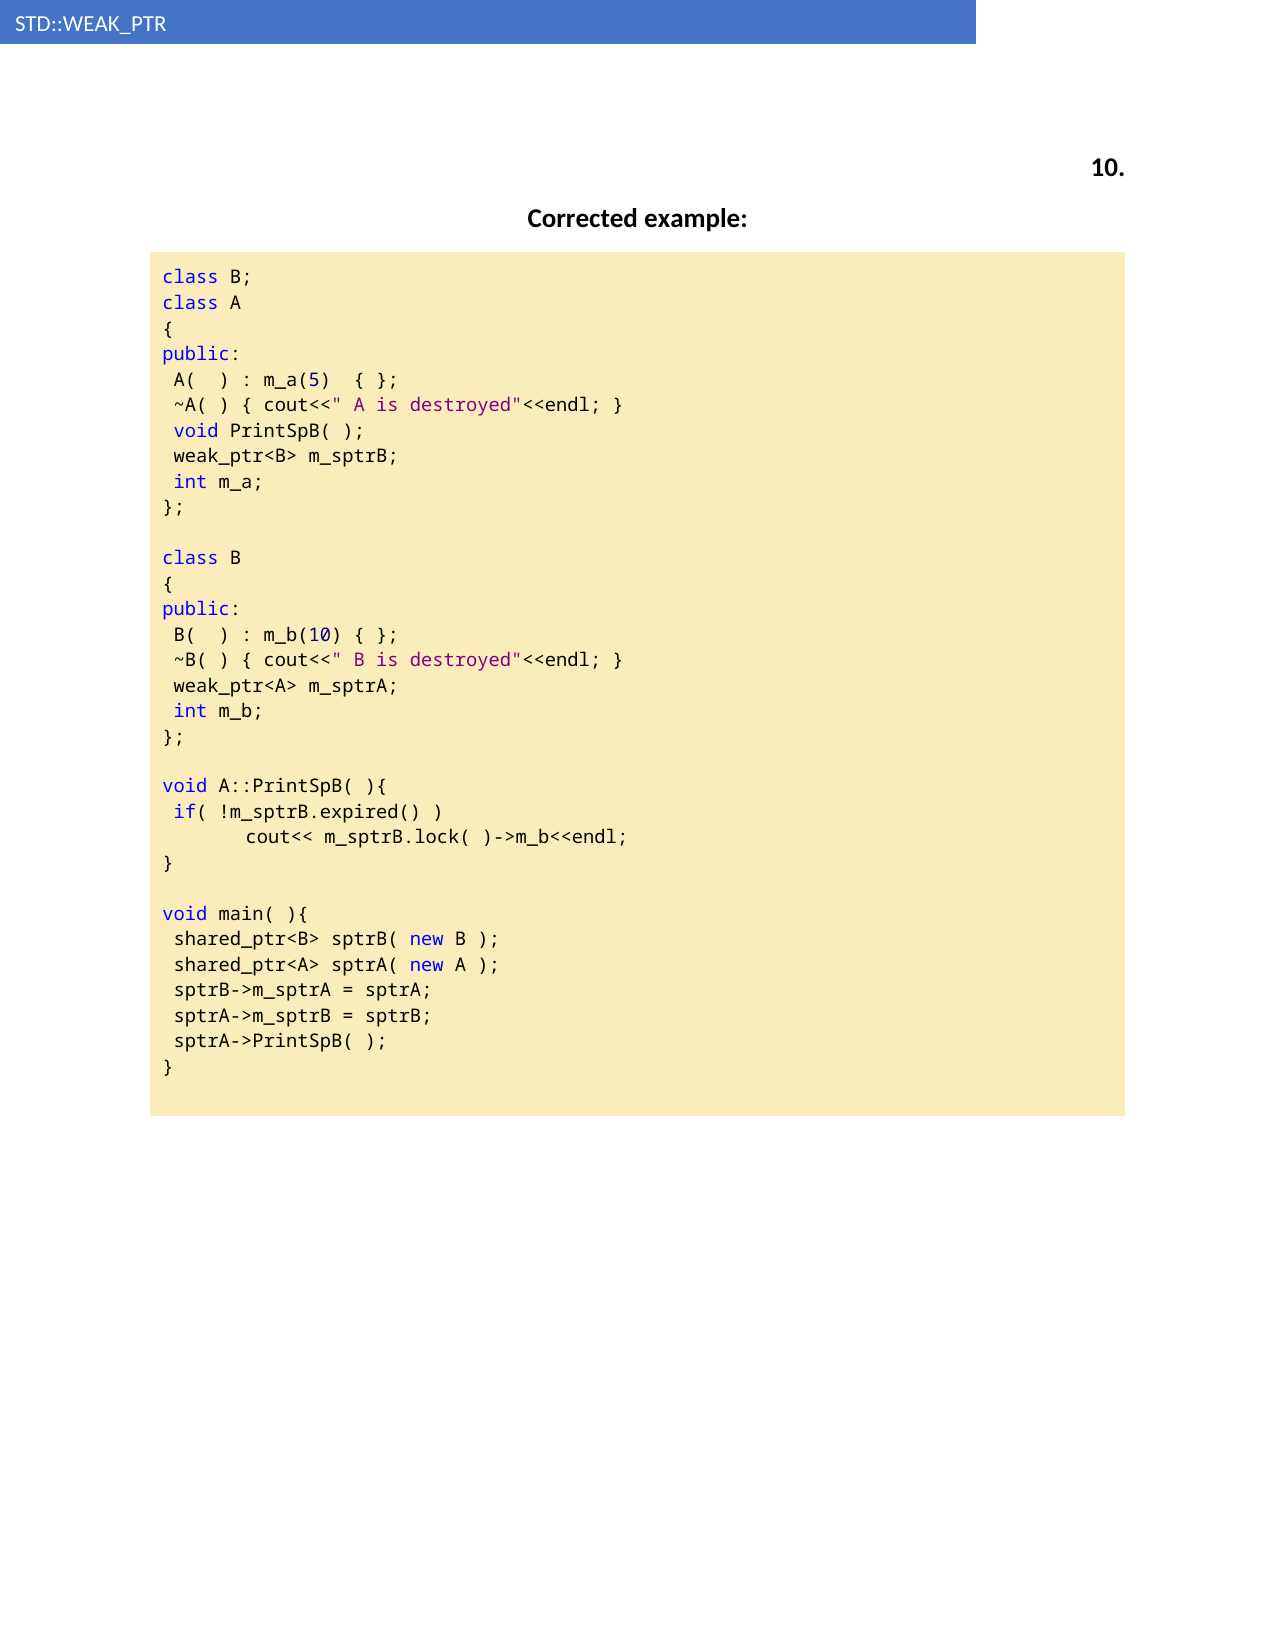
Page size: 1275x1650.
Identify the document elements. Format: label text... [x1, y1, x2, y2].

text { [152, 558, 1123, 584]
text A( ) : m_a(5) { }; [152, 354, 1123, 379]
text } [152, 1041, 1123, 1067]
text sptrB->m_sptrA = sptrA; [152, 964, 1123, 990]
text Corrected example: [150, 201, 1125, 234]
text ~A( ) { cout<<" A is destroyed"<<endl; } [152, 379, 1123, 405]
text } [152, 837, 1123, 862]
text class B; [152, 253, 1123, 277]
text }; [152, 482, 1123, 507]
text shared_ptr<A> sptrA( new A ); [152, 939, 1123, 964]
text int m_a; [152, 456, 1123, 482]
text sptrA->PrintSpB( ); [152, 1016, 1123, 1041]
text B( ) : m_b(10) { }; [152, 609, 1123, 635]
text ~B( ) { cout<<" B is destroyed"<<endl; } [152, 635, 1123, 660]
text }; [152, 711, 1123, 737]
text public: [152, 328, 1123, 354]
text void PrintSpB( ); [152, 405, 1123, 431]
text if( !m_sptrB.expired() ) [152, 786, 1123, 811]
text weak_ptr<B> m_sptrB; [152, 431, 1123, 456]
text class A [152, 277, 1123, 303]
text 10. [150, 150, 1125, 183]
text cout<< m_sptrB.lock( )->m_b<<endl; [152, 811, 1123, 837]
text weak_ptr<A> m_sptrA; [152, 660, 1123, 686]
text int m_b; [152, 686, 1123, 711]
text class B [152, 533, 1123, 558]
text { [152, 303, 1123, 328]
text sptrA->m_sptrB = sptrB; [152, 990, 1123, 1016]
text void A::PrintSpB( ){ [152, 760, 1123, 786]
text public: [152, 584, 1123, 609]
text shared_ptr<B> sptrB( new B ); [152, 913, 1123, 939]
text void main( ){ [152, 888, 1123, 913]
